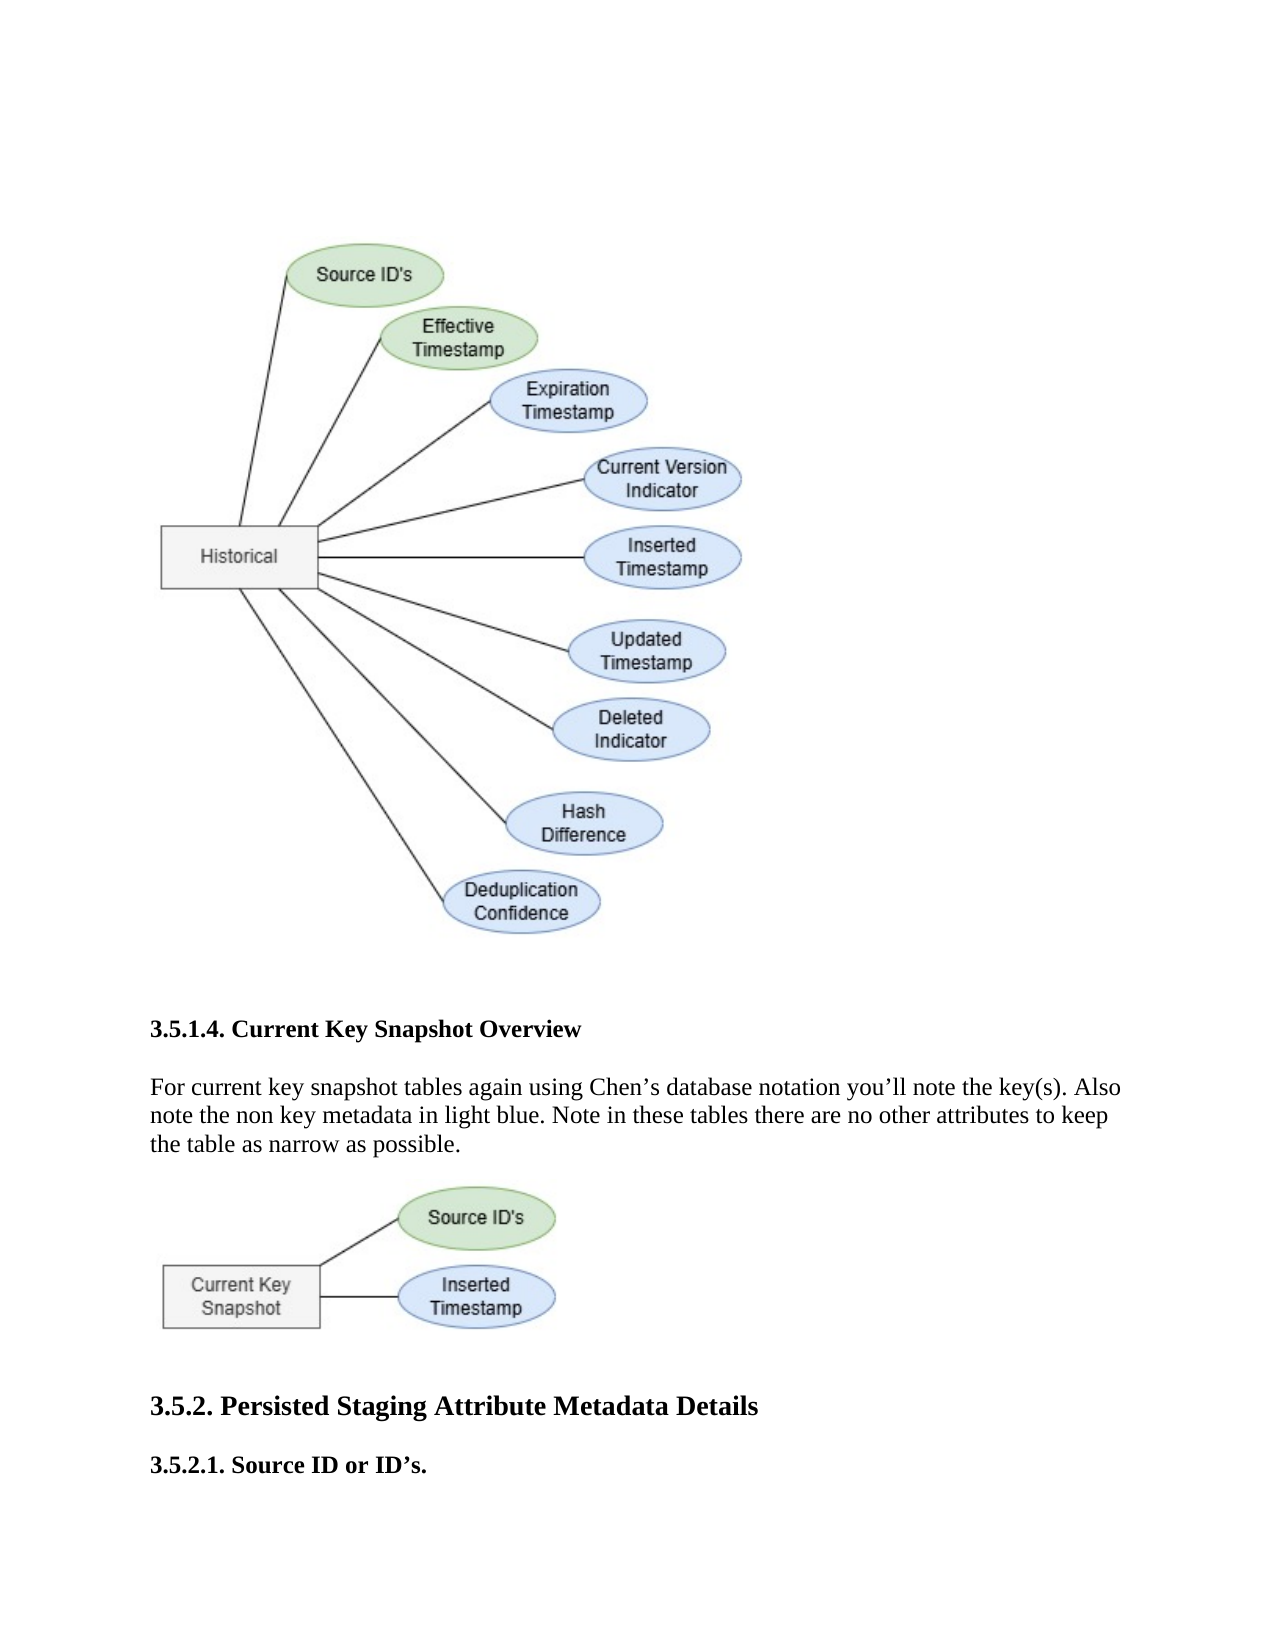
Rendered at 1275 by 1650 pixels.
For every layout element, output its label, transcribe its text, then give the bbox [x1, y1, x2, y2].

subtitle 3.5.1.4. Current Key Snapshot Overview [150, 1014, 1125, 1042]
picture [155, 1179, 564, 1337]
subtitle 3.5.2. Persisted Staging Attribute Metadata Details [150, 1389, 1125, 1421]
picture [153, 236, 750, 942]
text For current key snapshot tables again using Chen’s database notation you’ll note the key(s). Also note the non key metadata in light blue. Note in these tables there are no other attributes to keep the table as narrow as possible. [150, 1072, 1125, 1158]
subtitle 3.5.2.1. Source ID or ID’s. [150, 1450, 1125, 1479]
